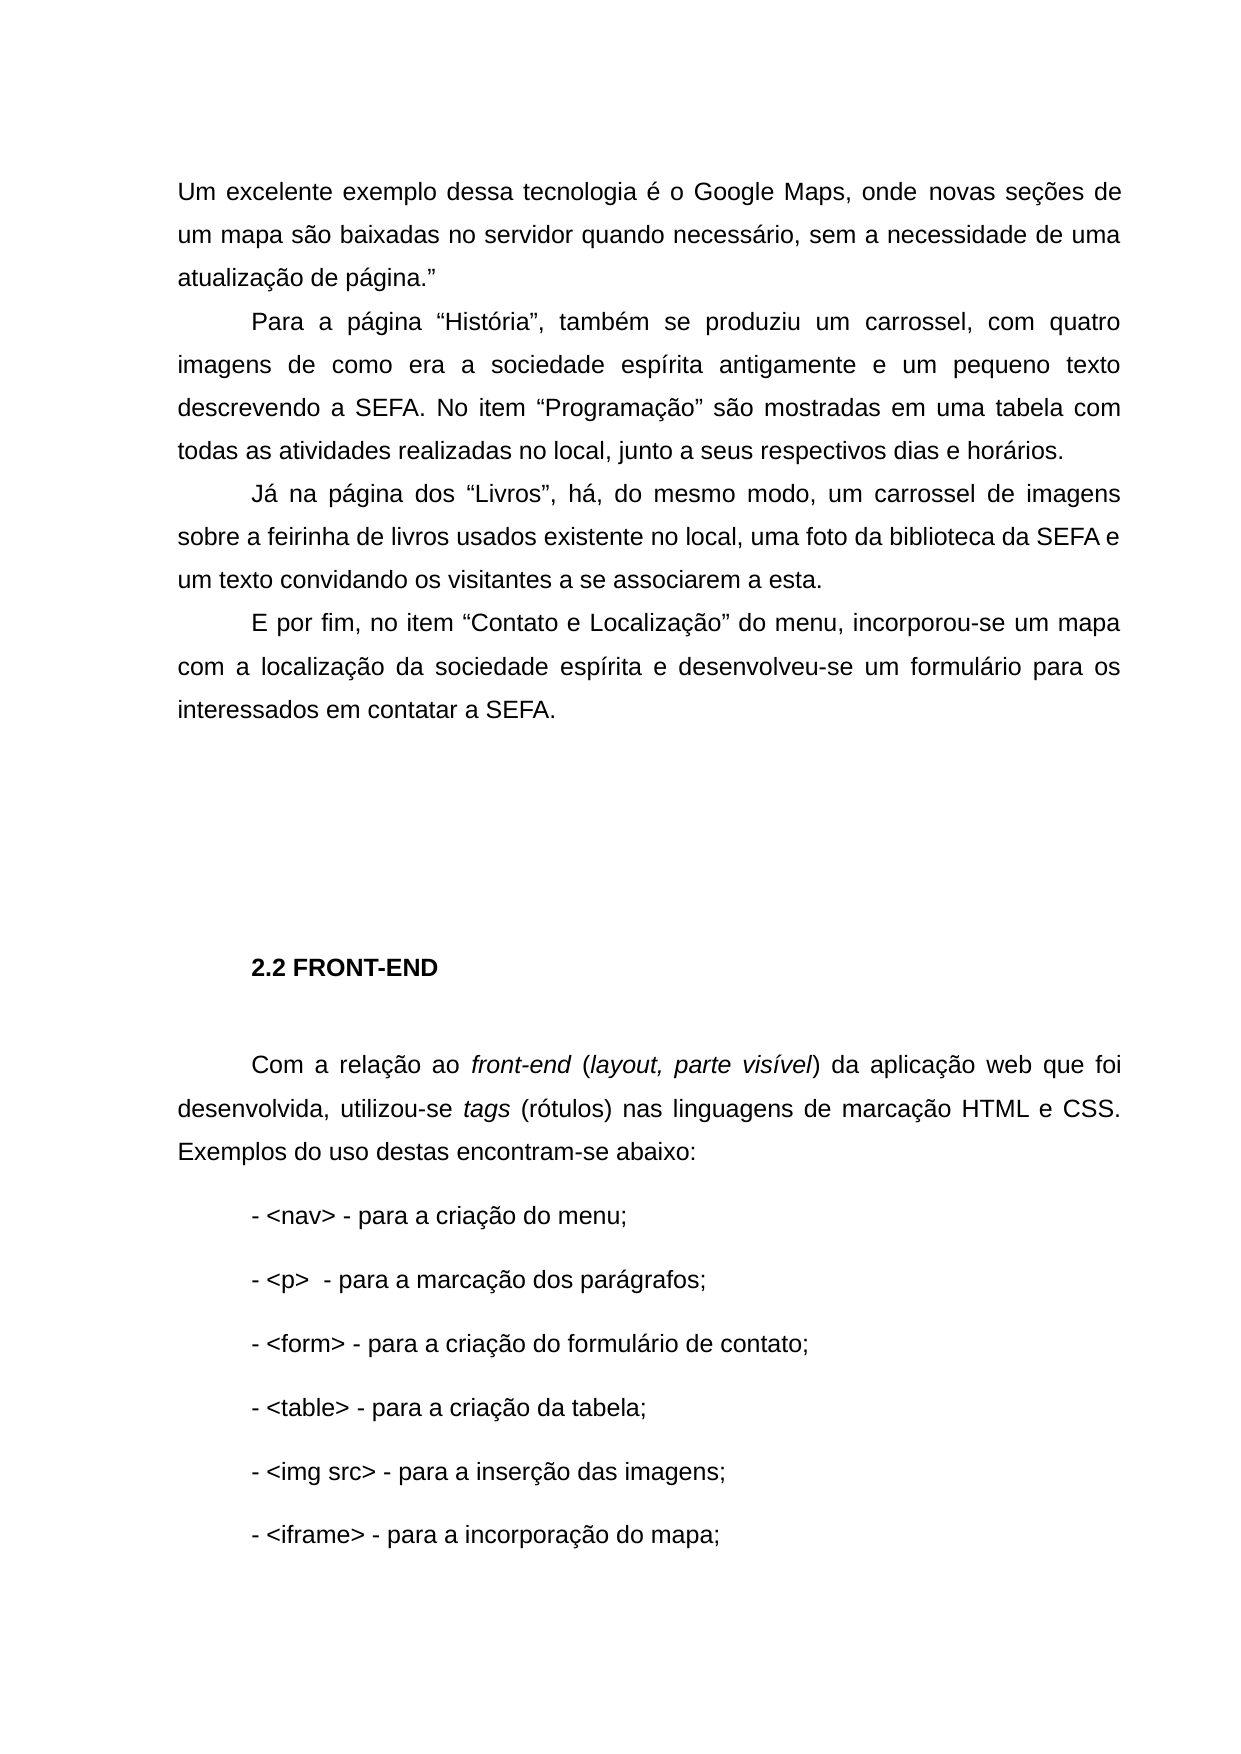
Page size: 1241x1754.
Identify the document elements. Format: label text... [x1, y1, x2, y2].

text Já na página dos “Livros”, há, do mesmo modo, um carrossel de imagens sobre a feirinha de livros usados existente no local, uma foto da biblioteca da SEFA e um texto convidando os visitantes a se associarem a esta. [177, 479, 1122, 594]
text - <img src> - para a inserção das imagens; [177, 1456, 1122, 1485]
text - <nav> - para a criação do menu; [177, 1201, 1122, 1229]
text Para a página “História”, também se produziu um carrossel, com quatro imagens de como era a sociedade espírita antigamente e um pequeno texto descrevendo a SEFA. No item “Programação” são mostradas em uma tabela com todas as atividades realizadas no local, junto a seus respectivos dias e horários. [177, 307, 1122, 465]
text Um excelente exemplo dessa tecnologia é o Google Maps, onde novas seções de um mapa são baixadas no servidor quando necessário, sem a necessidade de uma atualização de página.” [177, 177, 1122, 292]
text - <p> - para a marcação dos parágrafos; [177, 1264, 1122, 1293]
text - <table> - para a criação da tabela; [177, 1392, 1122, 1421]
text - <form> - para a criação do formulário de contato; [177, 1328, 1122, 1357]
text E por fim, no item “Contato e Localização” do menu, incorporou-se um mapa com a localização da sociedade espírita e desenvolveu-se um formulário para os interessados em contatar a SEFA. [177, 608, 1122, 723]
text 2.2 FRONT-END [177, 953, 1122, 982]
text Com a relação ao front-end (layout, parte visível) da aplicação web que foi desenvolvida, utilizou-se tags (rótulos) nas linguagens de marcação HTML e CSS. Exemplos do uso destas encontram-se abaixo: [177, 1050, 1122, 1165]
text - <iframe> - para a incorporação do mapa; [177, 1520, 1122, 1549]
